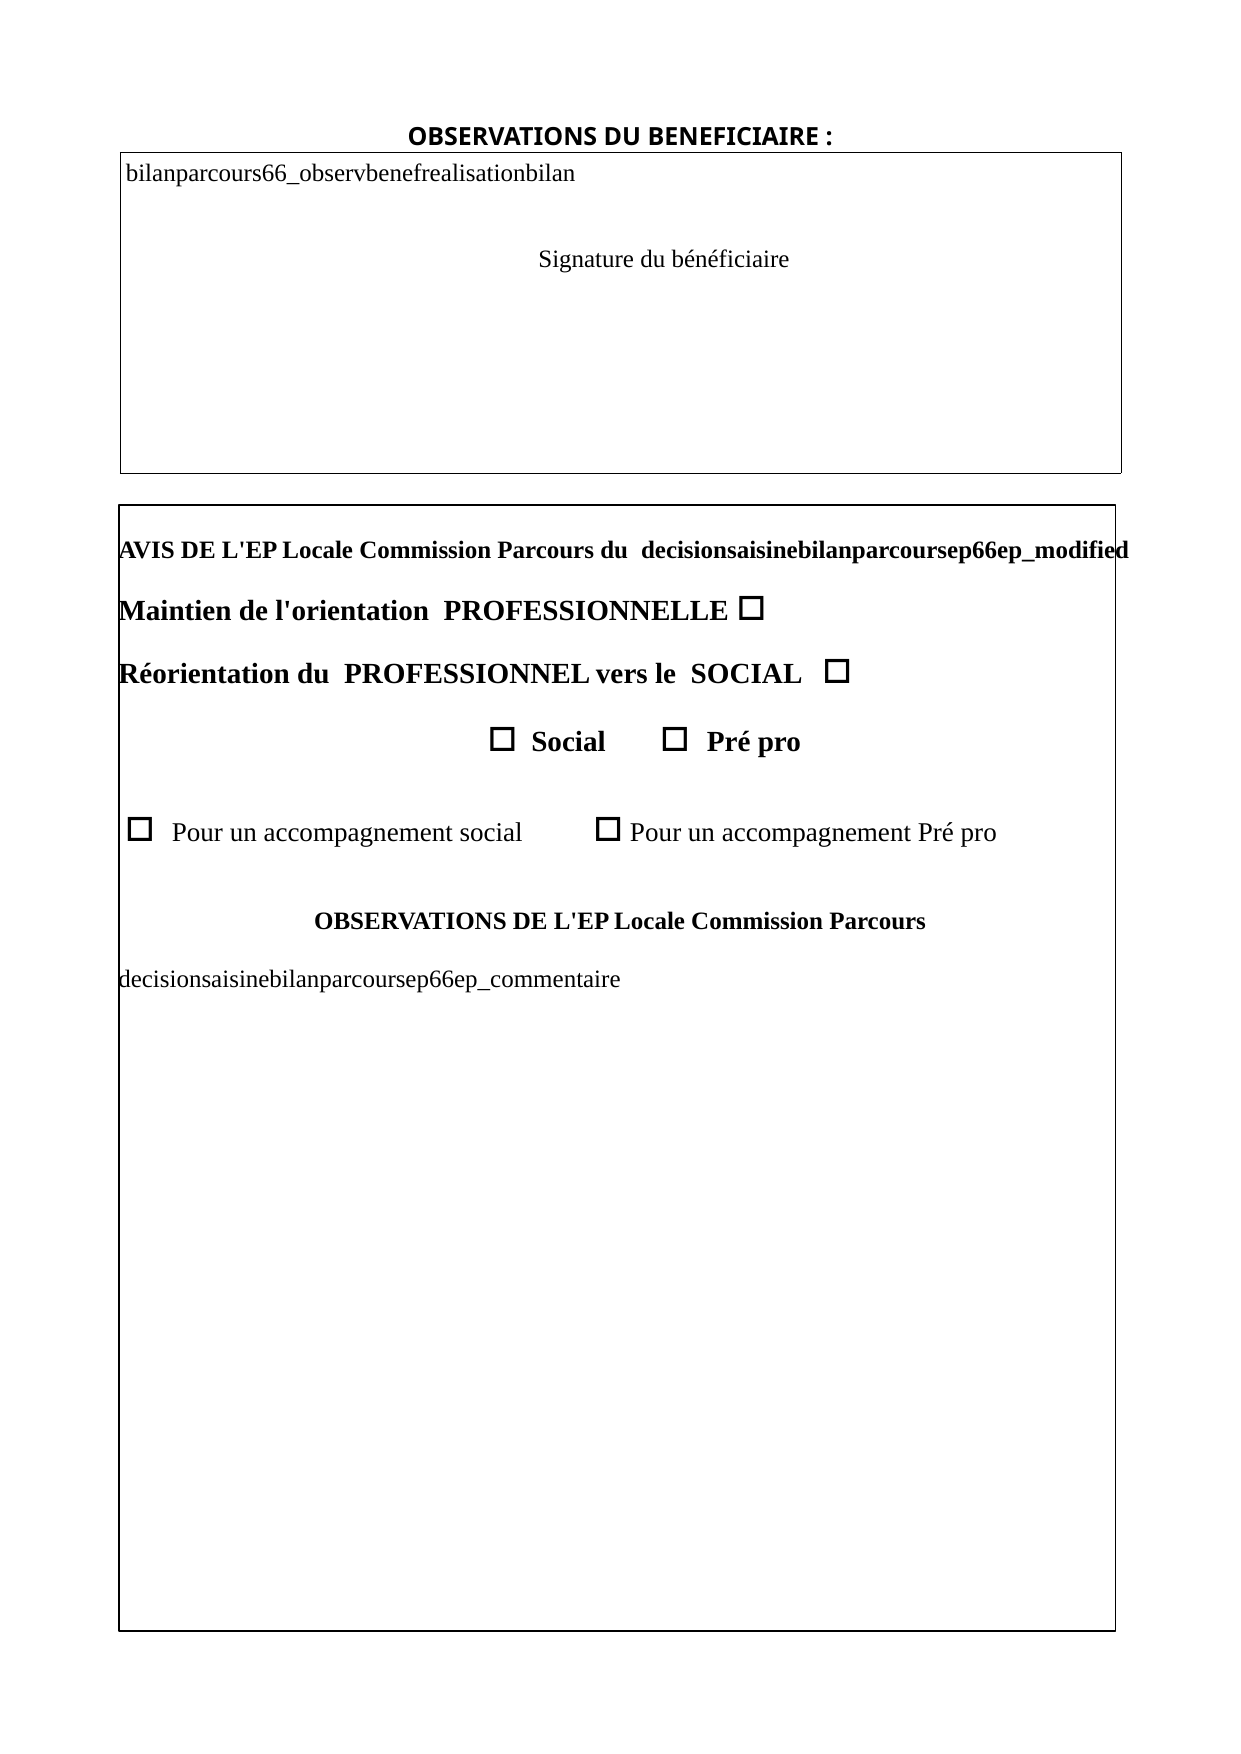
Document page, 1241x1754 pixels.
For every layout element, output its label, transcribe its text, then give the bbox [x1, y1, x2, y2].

text AVIS DE L'EP Locale Commission Parcours du decisionsaisinebilanparcoursep66ep_modified [1116, 536, 1240, 564]
text OBSERVATIONS DE L'EP Locale Commission Parcours [120, 906, 1115, 935]
text OBSERVATIONS DU BENEFICIAIRE : [118, 118, 1122, 152]
text Réorientation du PROFESSIONNEL vers le SOCIAL  [120, 656, 1115, 691]
text Maintien de l'orientation PROFESSIONNELLE  [120, 593, 1115, 627]
table_header bilanparcours66_observbenefrealisationbilan Signature du bénéficiaire [121, 153, 1121, 472]
text  Social  Pré pro [120, 724, 1115, 759]
text decisionsaisinebilanparcoursep66ep_commentaire [120, 964, 1115, 992]
text AVIS DE L'EP Locale Commission Parcours du decisionsaisinebilanparcoursep66ep_modified [120, 536, 1115, 564]
text  Pour un accompagnement social  Pour un accompagnement Pré pro [120, 816, 1115, 849]
text [1116, 724, 1221, 759]
